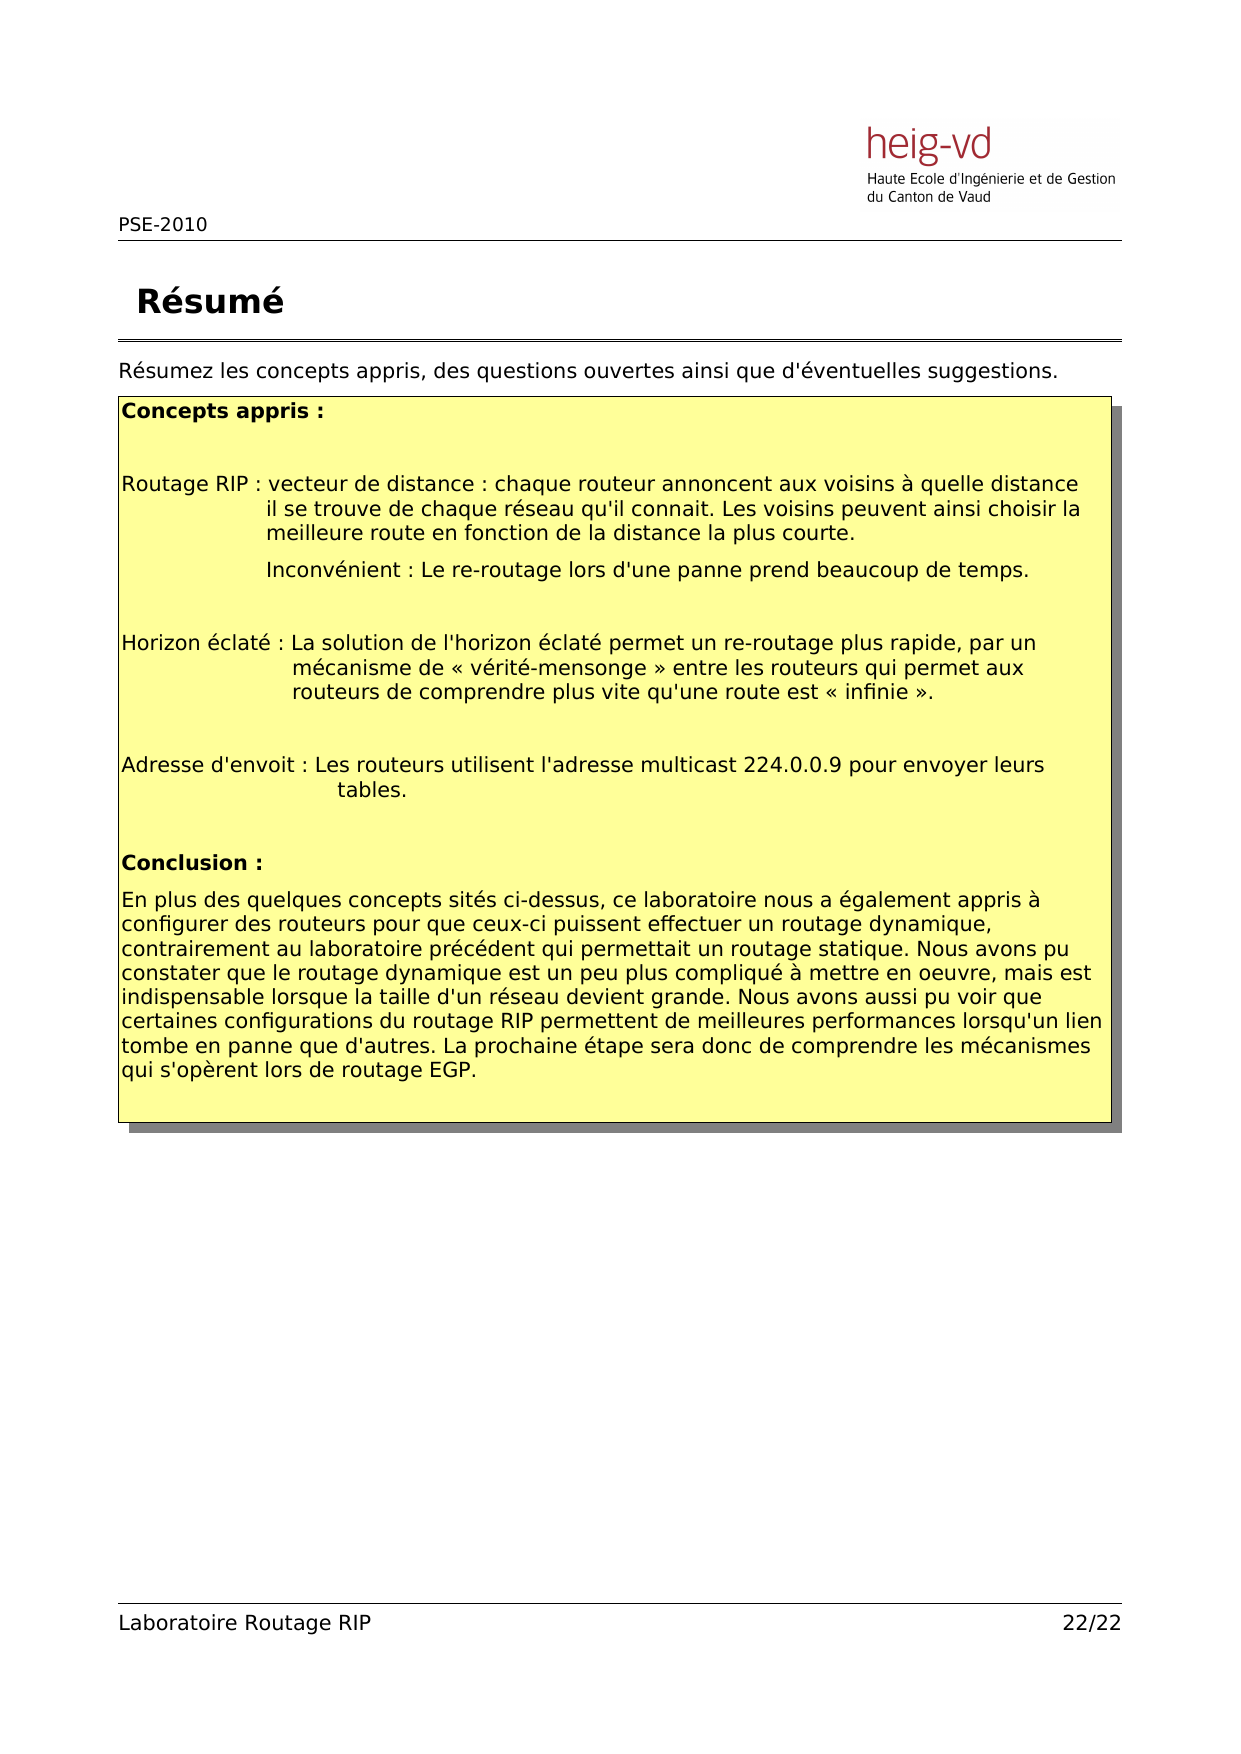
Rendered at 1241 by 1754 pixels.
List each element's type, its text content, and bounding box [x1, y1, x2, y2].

subtitle Résumé [118, 265, 1122, 339]
text Concepts appris : [119, 397, 1111, 423]
text Routage RIP : vecteur de distance : chaque routeur annoncent aux voisins à quelle distance il se trouve de chaque réseau qu'il connait. Les voisins peuvent ainsi choisir la meilleure route en fonction de la distance la plus courte. [119, 469, 1111, 545]
text Adresse d'envoit : Les routeurs utilisent l'adresse multicast 224.0.0.9 pour envoyer leurs tables. [119, 751, 1111, 802]
text Résumez les concepts appris, des questions ouvertes ainsi que d'éventuelles suggestions. [118, 359, 1122, 383]
text En plus des quelques concepts sités ci-dessus, ce laboratoire nous a également appris à configurer des routeurs pour que ceux-ci puissent effectuer un routage dynamique, contrairement au laboratoire précédent qui permettait un routage statique. Nous avons pu constater que le routage dynamique est un peu plus compliqué à mettre en oeuvre, mais est indispensable lorsque la taille d'un réseau devient grande. Nous avons aussi pu voir que certaines configurations du routage RIP permettent de meilleures performances lorsqu'un lien tombe en panne que d'autres. La prochaine étape sera donc de comprendre les mécanismes qui s'opèrent lors de routage EGP. [119, 885, 1111, 1082]
text Horizon éclaté : La solution de l'horizon éclaté permet un re-routage plus rapide, par un mécanisme de « vérité-mensonge » entre les routeurs qui permet aux routeurs de comprendre plus vite qu'une route est « infinie ». [119, 628, 1111, 704]
text Inconvénient : Le re-routage lors d'une panne prend beaucoup de temps. [119, 555, 1111, 582]
picture [860, 118, 1121, 212]
text Conclusion : [119, 848, 1111, 876]
